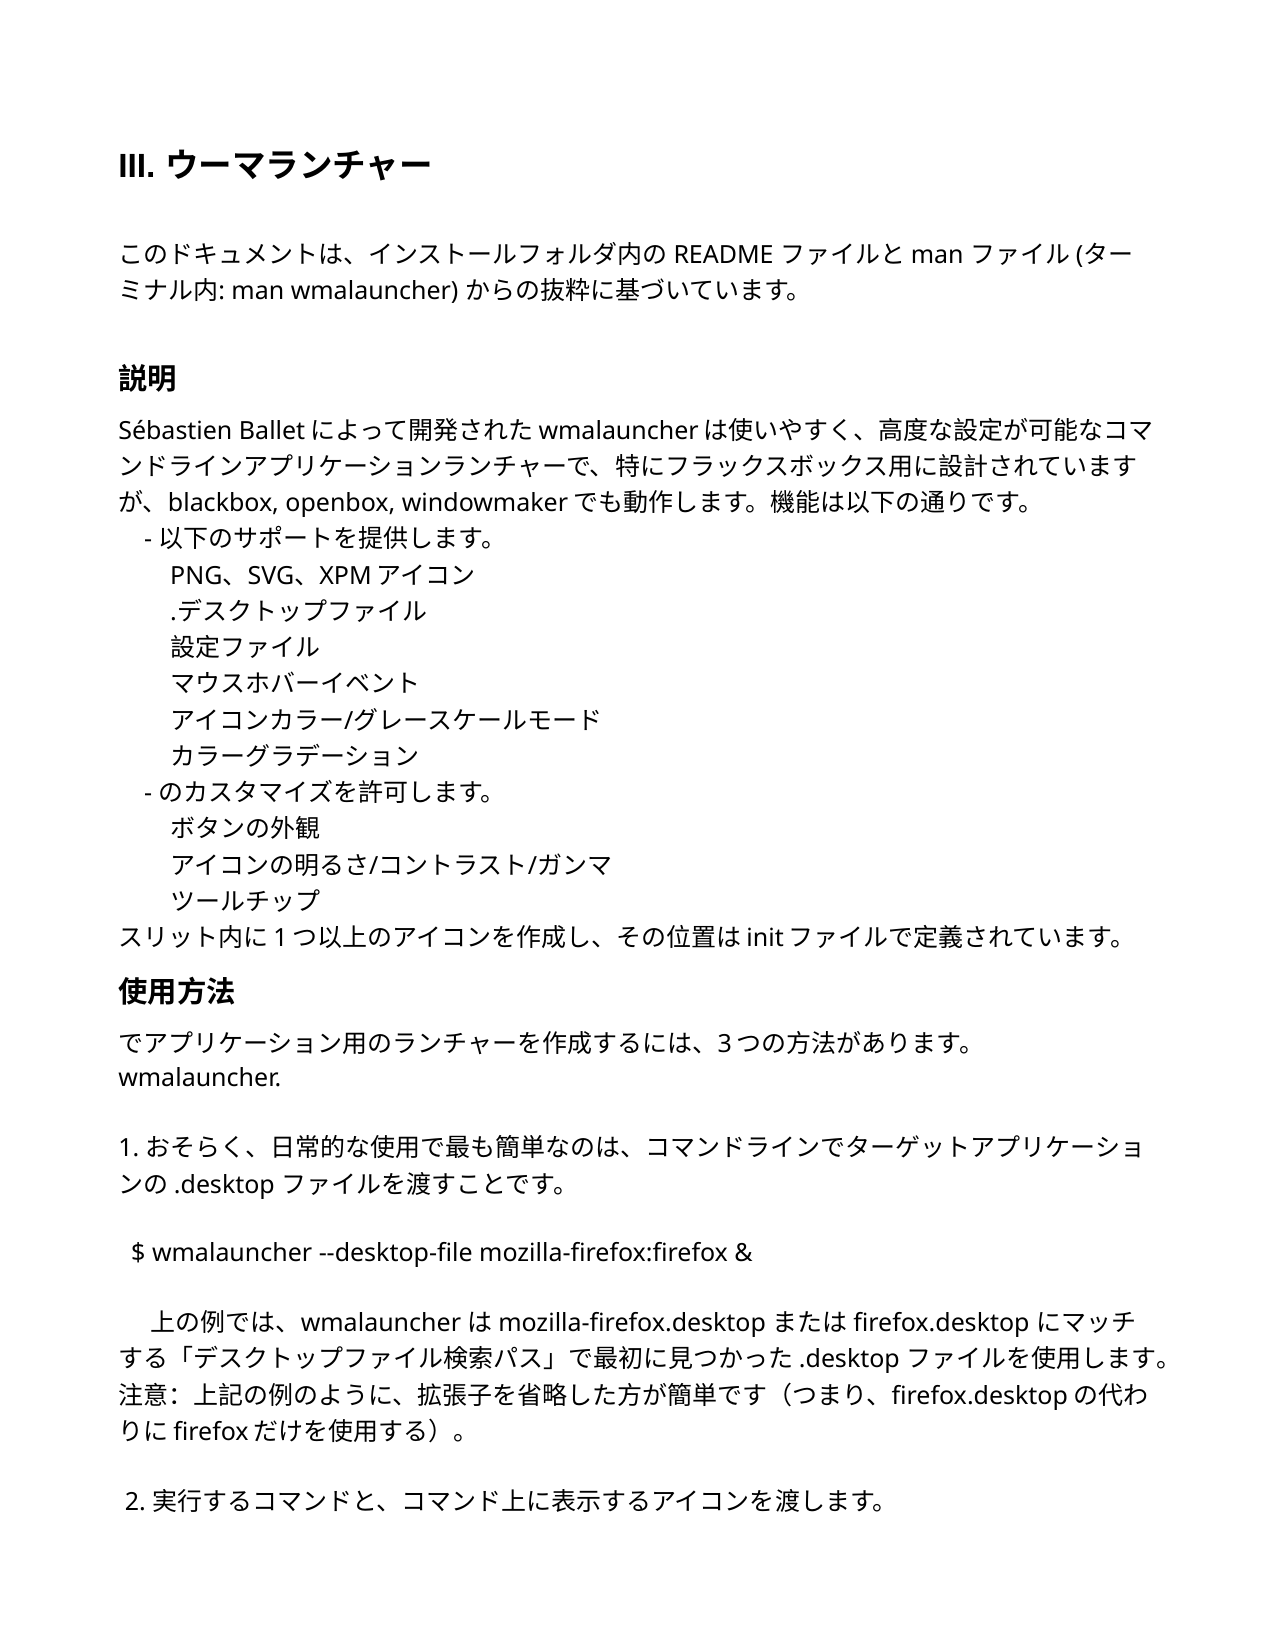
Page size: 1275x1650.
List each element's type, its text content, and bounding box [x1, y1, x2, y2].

subtitle 使用方法 [118, 968, 1157, 1011]
subtitle 説明 [118, 355, 1157, 398]
text 1. おそらく、日常的な使用で最も簡単なのは、コマンドラインでターゲットアプリケーションの .desktop ファイルを渡すことです。 [118, 1128, 1157, 1200]
text Sébastien Balletによって開発されたwmalauncherは使いやすく、高度な設定が可能なコマンドラインアプリケーションランチャーで、特にフラックスボックス用に設計されていますが、blackbox, openbox, windowmakerでも動作します。機能は以下の通りです。 [118, 410, 1157, 519]
text このドキュメントは、インストールフォルダ内の README ファイルと man ファイル (ターミナル内: man wmalauncher) からの抜粋に基づいています。 [118, 234, 1157, 307]
text wmalauncher. [118, 1060, 1157, 1094]
text 上の例では、wmalauncher は mozilla-firefox.desktop または firefox.desktop にマッチする「デスクトップファイル検索パス」で最初に見つかった .desktop ファイルを使用します。注意：上記の例のように、拡張子を省略した方が簡単です（つまり、firefox.desktopの代わりにfirefoxだけを使用する）。 [118, 1303, 1157, 1448]
text マウスホバーイベント [118, 664, 1157, 700]
text スリット内に1つ以上のアイコンを作成し、その位置はinitファイルで定義されています。 [118, 918, 1157, 954]
text - 以下のサポートを提供します。 [118, 519, 1157, 555]
text カラーグラデーション [118, 736, 1157, 773]
text $ wmalauncher --desktop-file mozilla-firefox:firefox & [118, 1234, 1157, 1268]
text アイコンの明るさ/コントラスト/ガンマ [118, 845, 1157, 881]
text ツールチップ [118, 881, 1157, 918]
text アイコンカラー/グレースケールモード [118, 700, 1157, 736]
subtitle III. ウーマランチャー [118, 139, 1157, 187]
text PNG、SVG、XPMアイコン [118, 555, 1157, 591]
text ボタンの外観 [118, 809, 1157, 845]
text 設定ファイル [118, 628, 1157, 664]
text 2. 実行するコマンドと、コマンド上に表示するアイコンを渡します。 [118, 1482, 1157, 1518]
text - のカスタマイズを許可します。 [118, 773, 1157, 809]
text .デスクトップファイル [118, 591, 1157, 628]
text でアプリケーション用のランチャーを作成するには、3つの方法があります。 [118, 1023, 1157, 1060]
